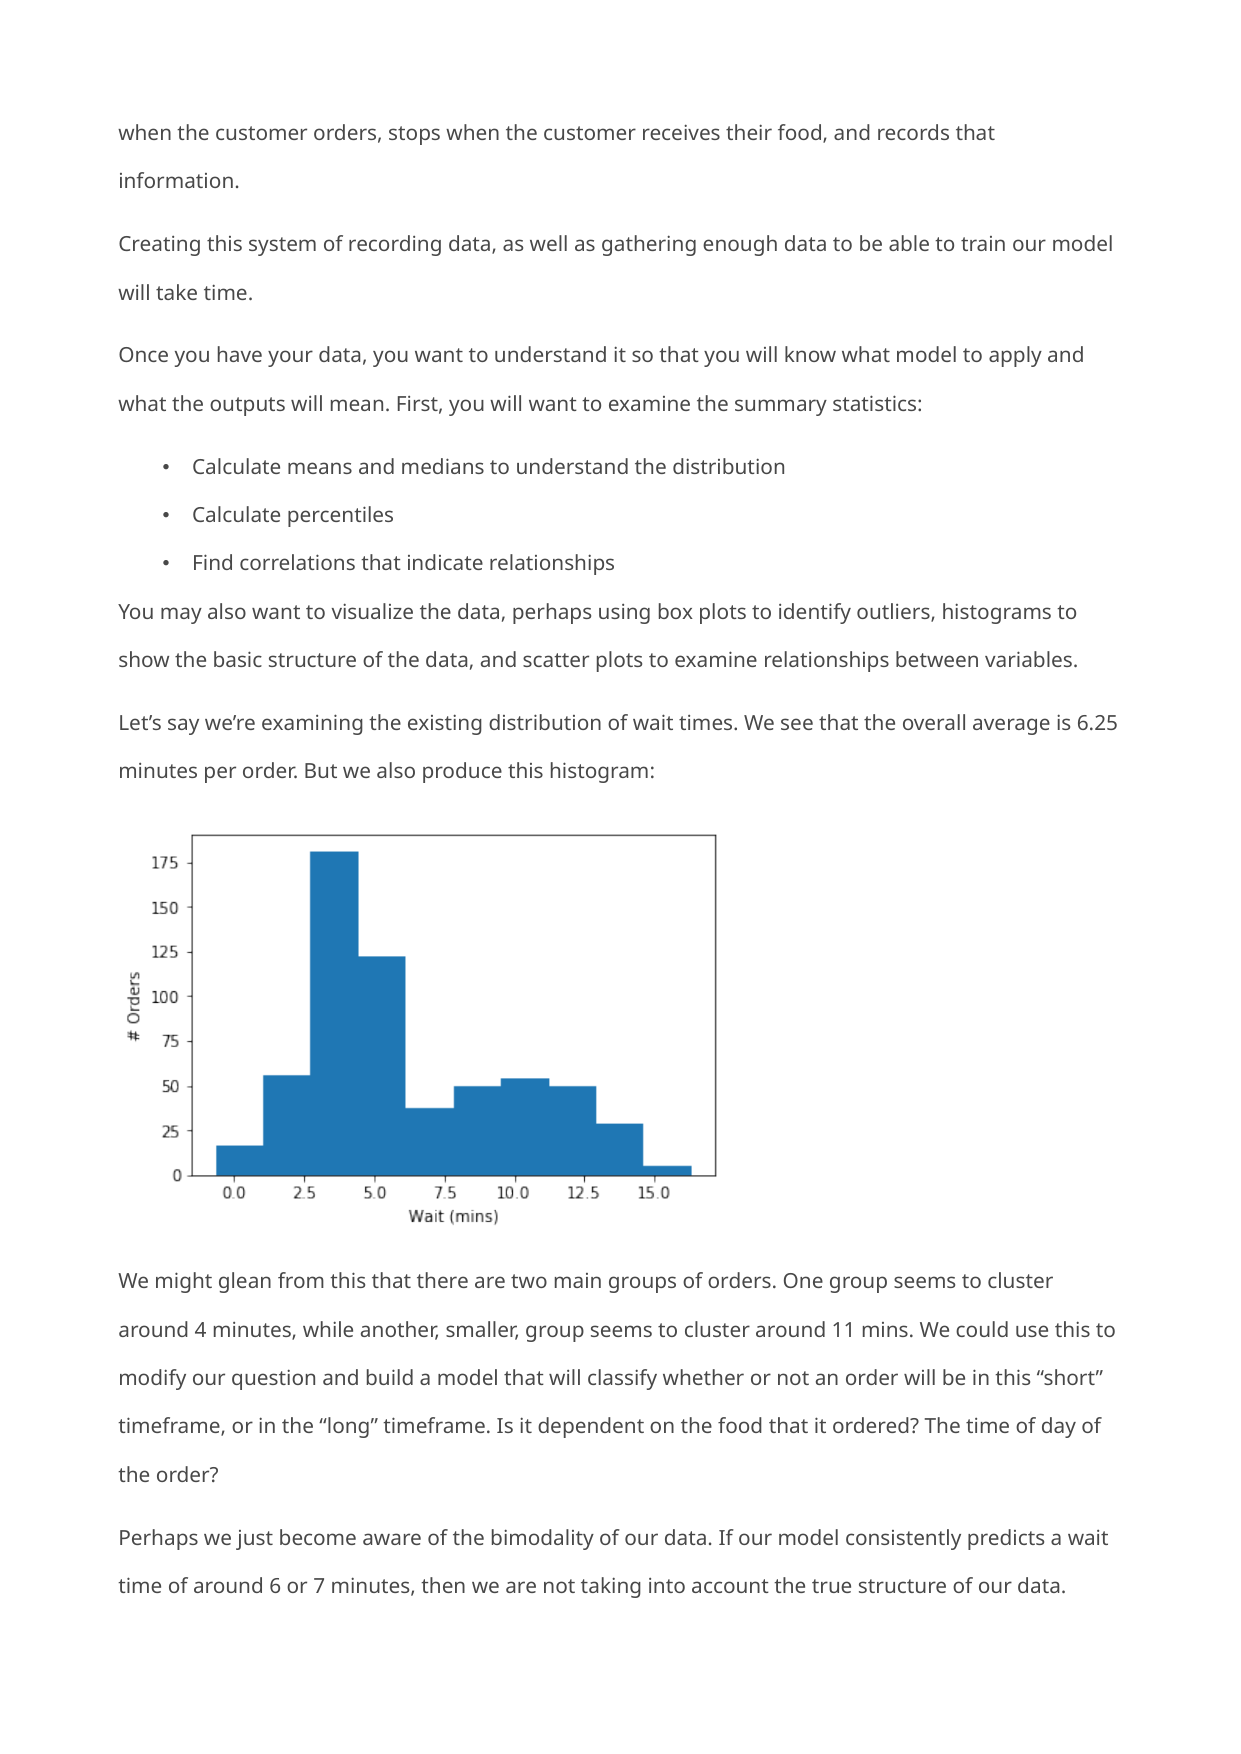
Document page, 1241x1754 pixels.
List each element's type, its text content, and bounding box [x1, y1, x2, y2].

text You may also want to visualize the data, perhaps using box plots to identify outliers, histograms to show the basic structure of the data, and scatter plots to examine relationships between variables. [118, 597, 1122, 674]
text Creating this system of recording data, as well as gathering enough data to be able to train our model will take time. [118, 229, 1122, 306]
text Perhaps we just become aware of the bimodality of our data. If our model consistently predicts a wait time of around 6 or 7 minutes, then we are not taking into account the true structure of our data. [118, 1523, 1122, 1599]
text We might glean from this that there are two main groups of orders. One group seems to cluster around 4 minutes, while another, smaller, group seems to cluster around 11 mins. We could use this to modify our question and build a model that will classify whether or not an order will be in this “short” timeframe, or in the “long” timeframe. Is it dependent on the food that it ordered? The time of day of the order? [118, 1266, 1122, 1488]
list Calculate means and medians to understand the distribution [162, 452, 1122, 480]
list Calculate percentiles [162, 500, 1122, 529]
text Once you have your data, you want to understand it so that you will know what model to apply and what the outputs will mean. First, you will want to examine the summary statistics: [118, 341, 1122, 417]
list Find correlations that indicate relationships [162, 548, 1122, 577]
picture [118, 819, 731, 1235]
text Let’s say we’re examining the existing distribution of wait times. We see that the overall average is 6.25 minutes per order. But we also produce this histogram: [118, 708, 1122, 785]
text when the customer orders, stops when the customer receives their food, and records that information. [118, 118, 1122, 195]
